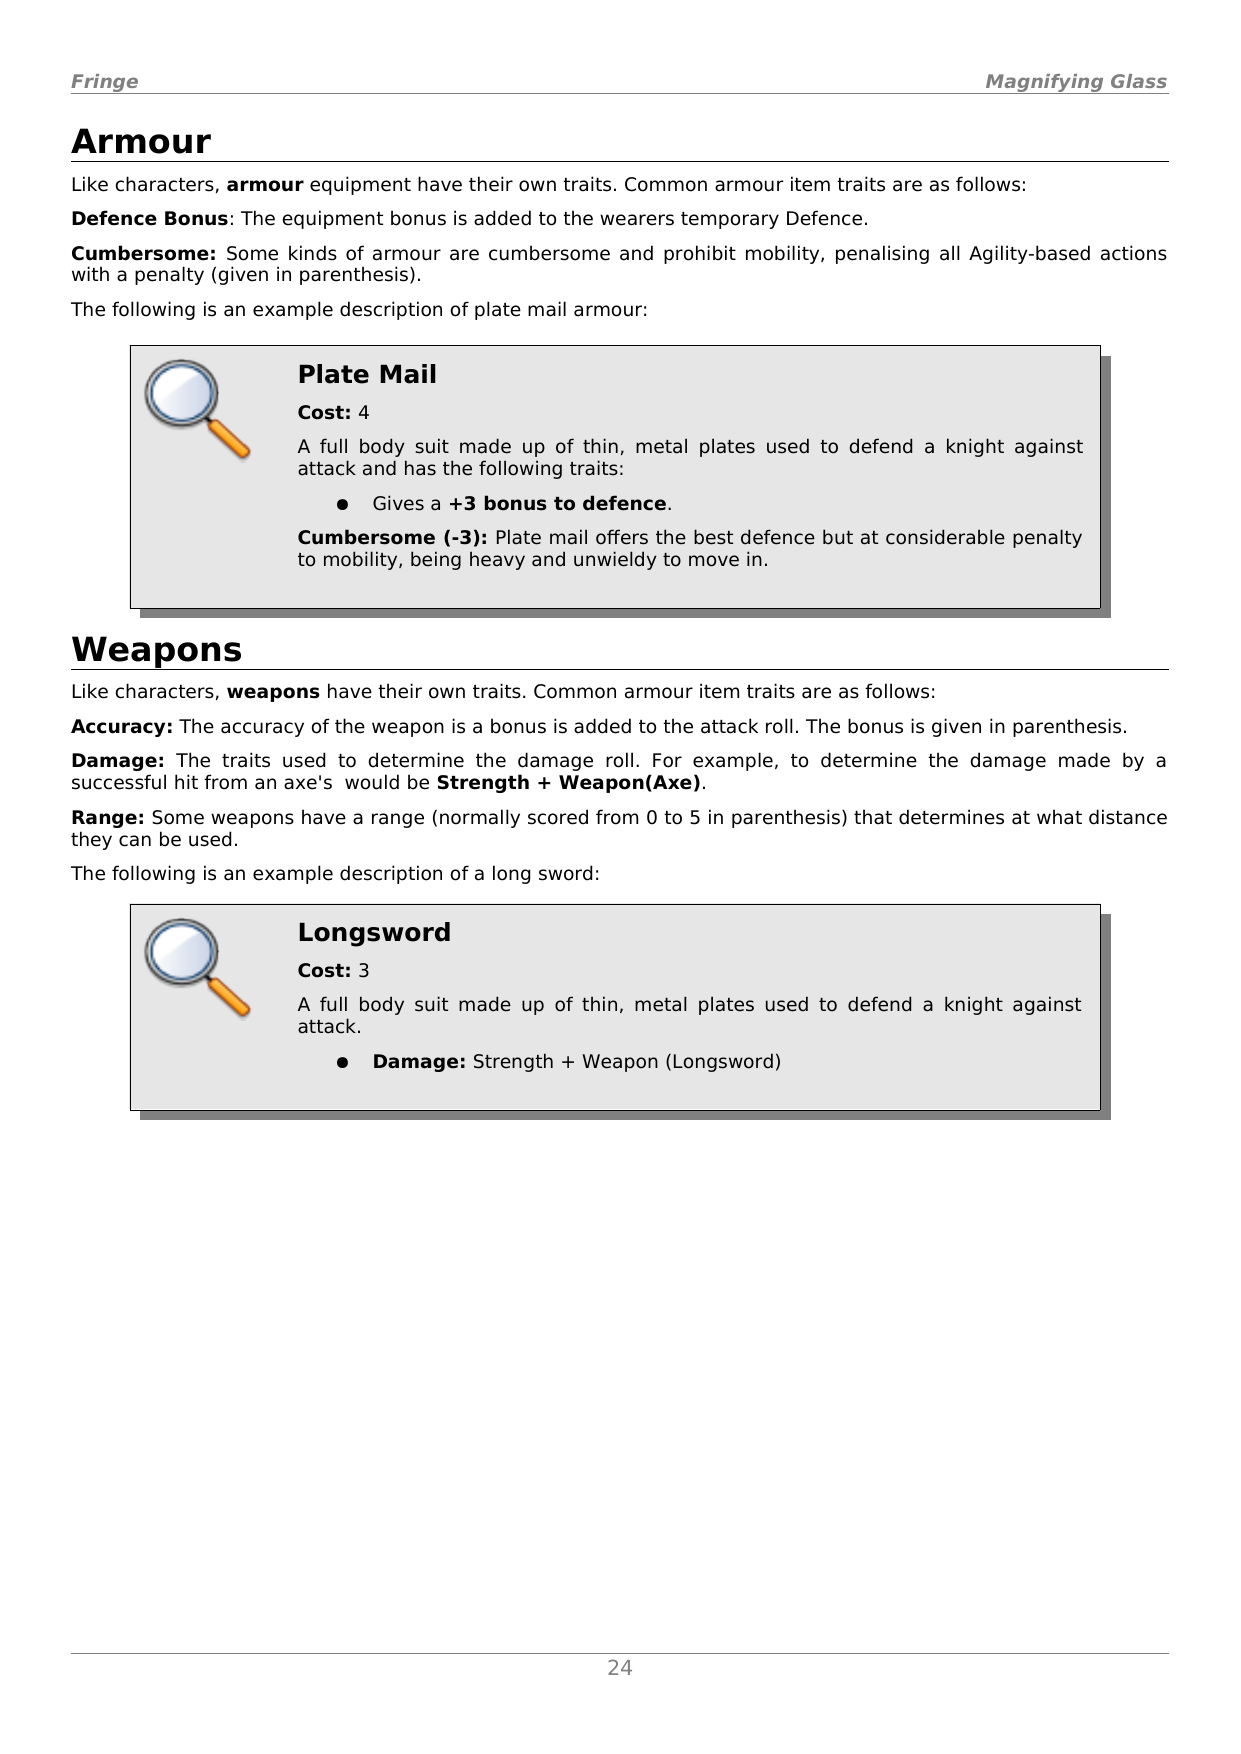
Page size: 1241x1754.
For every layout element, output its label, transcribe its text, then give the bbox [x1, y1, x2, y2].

text Like characters, weapons have their own traits. Common armour item traits are as follows: [71, 681, 1169, 703]
text Accuracy: The accuracy of the weapon is a bonus is added to the attack roll. The bonus is given in parenthesis. [71, 716, 1169, 738]
picture [140, 357, 253, 463]
text The following is an example description of a long sword: [71, 863, 1169, 885]
subtitle Armour [71, 122, 1169, 161]
table_header [139, 354, 292, 577]
text Range: Some weapons have a range (normally scored from 0 to 5 in parenthesis) that determines at what distance they can be used. [71, 807, 1169, 851]
table_header Longsword Cost: 3 A full body suit made up of thin, metal plates used to defend a knight against attack. Damage: Strength + Weapon (Longsword) [292, 913, 1088, 1078]
subtitle Weapons [71, 345, 1169, 669]
text Defence Bonus: The equipment bonus is added to the wearers temporary Defence. [71, 208, 1169, 230]
picture [140, 915, 253, 1021]
table_header Plate Mail Cost: 4 A full body suit made up of thin, metal plates used to defend a knight against attack and has the following traits: Gives a +3 bonus to defence. Cumbersome (-3): Plate mail offers the best defence but at considerable penalty to mobility, being heavy and unwieldy to move in. [292, 354, 1090, 577]
text The following is an example description of plate mail armour: [71, 299, 1169, 321]
text Damage: The traits used to determine the damage roll. For example, to determine the damage made by a successful hit from an axe's would be Strength + Weapon(Axe). [71, 750, 1169, 794]
text Cumbersome: Some kinds of armour are cumbersome and prohibit mobility, penalising all Agility-based actions with a penalty (given in parenthesis). [71, 242, 1169, 286]
table_header [139, 913, 292, 1078]
text Like characters, armour equipment have their own traits. Common armour item traits are as follows: [71, 173, 1169, 195]
